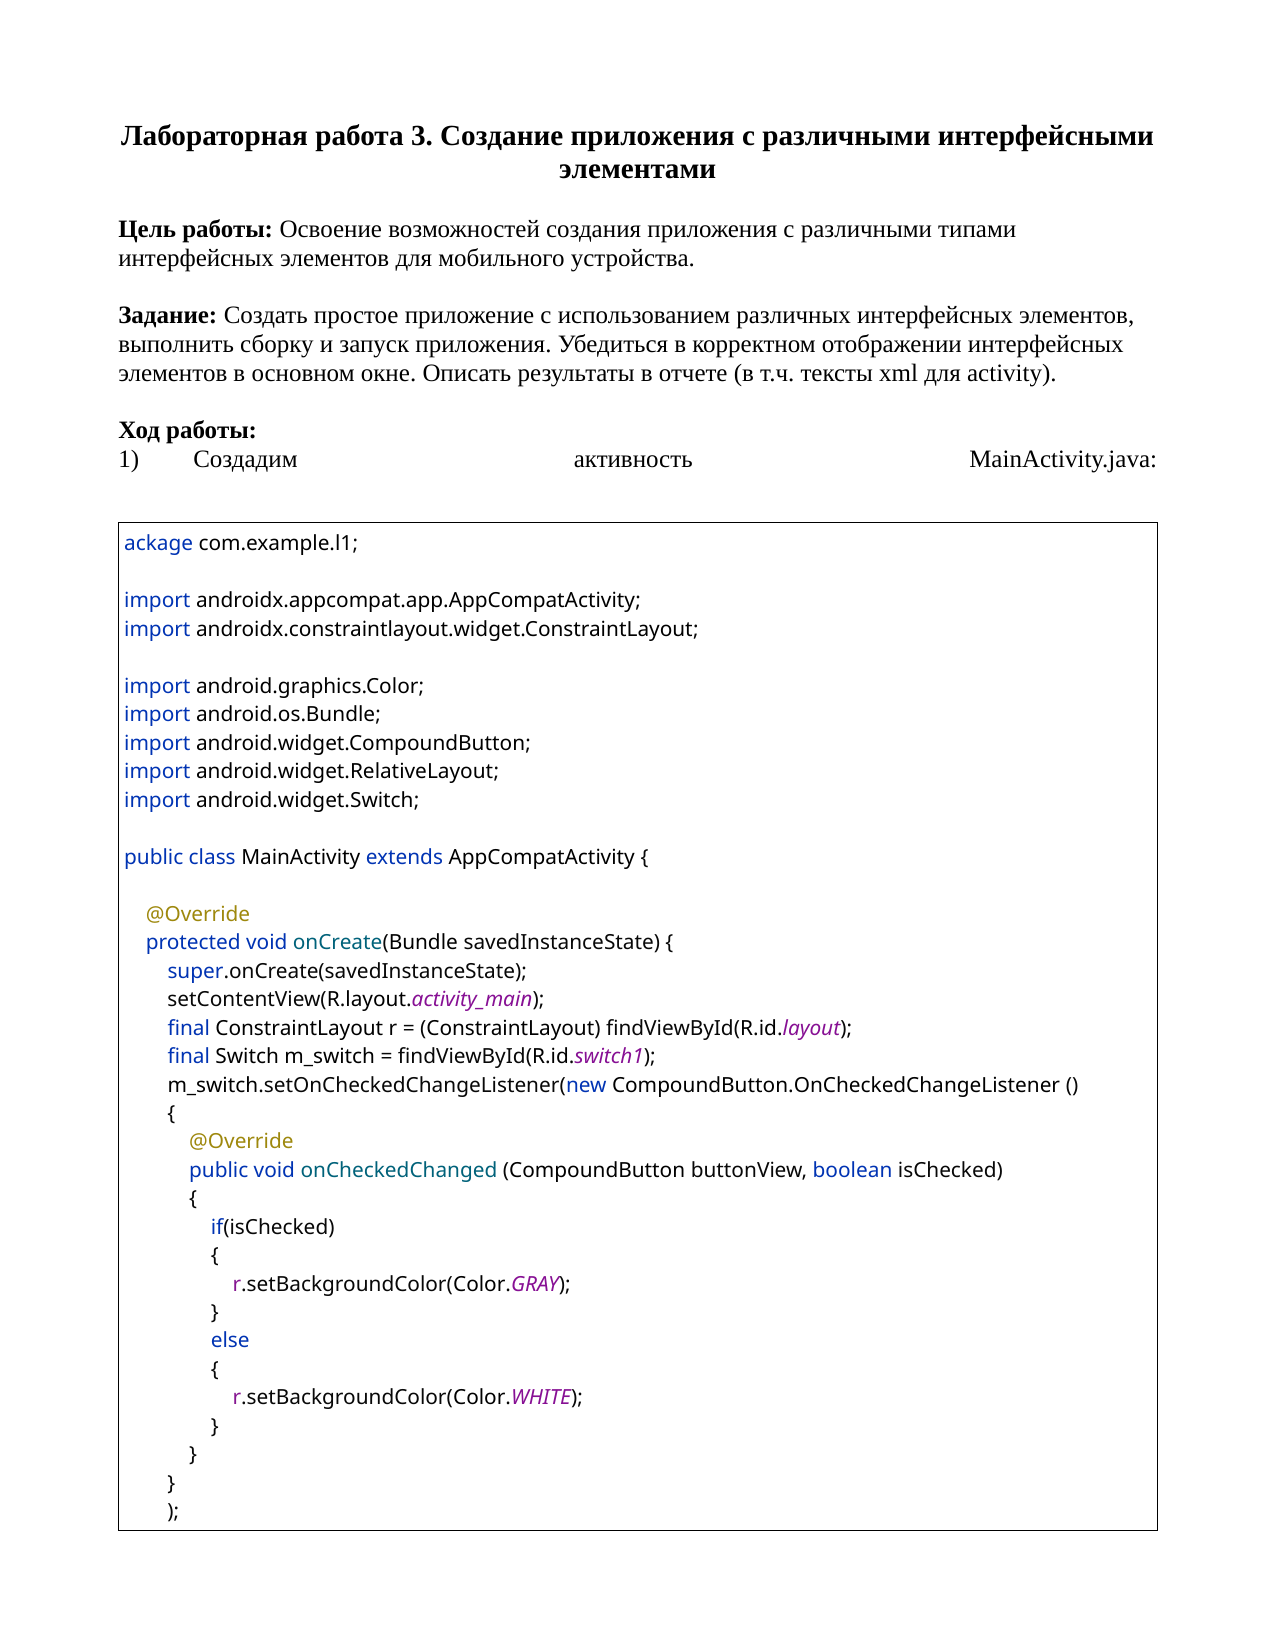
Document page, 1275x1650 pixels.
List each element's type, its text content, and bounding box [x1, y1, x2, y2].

text Цель работы: Освоение возможностей создания приложения с различными типами интерфейсных элементов для мобильного устройства. [118, 214, 1157, 271]
text Задание: Создать простое приложение c использованием различных интерфейсных элементов, выполнить сборку и запуск приложения. Убедиться в корректном отображении интерфейсных элементов в основном окне. Описать результаты в отчете (в т.ч. тексты xml для activity). [118, 300, 1157, 386]
text Ход работы: [118, 415, 1157, 444]
table_header ackage com.example.l1; import androidx.appcompat.app.AppCompatActivity; import androidx.constraintlayout.widget.ConstraintLayout; import android.graphics.Color; import android.os.Bundle; import android.widget.CompoundButton; import android.widget.RelativeLayout; import android.widget.Switch; public class MainActivity extends AppCompatActivity { @Override protected void onCreate(Bundle savedInstanceState) { super.onCreate(savedInstanceState); setContentView(R.layout.activity_main); final ConstraintLayout r = (ConstraintLayout) findViewById(R.id.layout); final Switch m_switch = findViewById(R.id.switch1); m_switch.setOnCheckedChangeListener(new CompoundButton.OnCheckedChangeListener () { @Override public void onCheckedChanged (CompoundButton buttonView, boolean isChecked) { if(isChecked) { r.setBackgroundColor(Color.GRAY); } else { r.setBackgroundColor(Color.WHITE); } } } ); [119, 523, 1157, 1530]
list Создадим активность MainActivity.java: [118, 444, 1157, 501]
text Лабораторная работа 3. Создание приложения с различными интерфейсными элементами [118, 118, 1157, 185]
